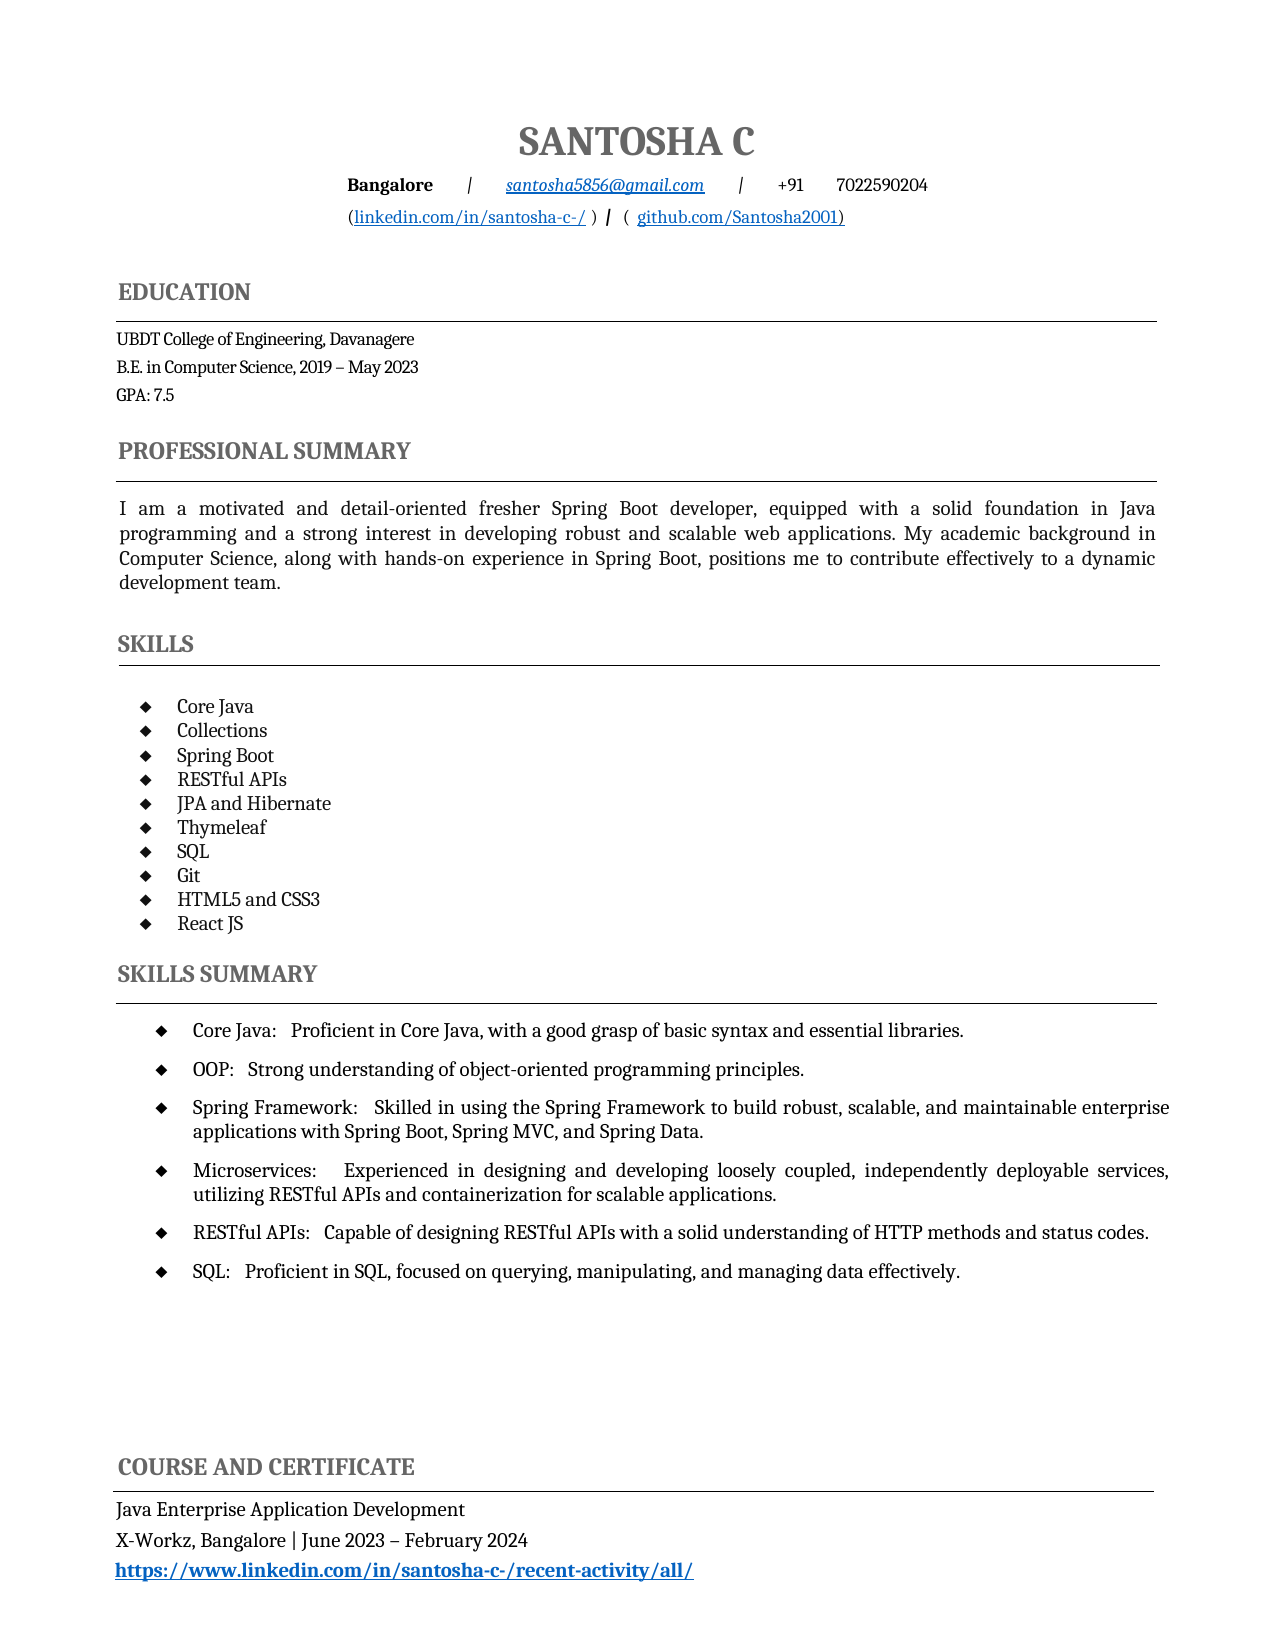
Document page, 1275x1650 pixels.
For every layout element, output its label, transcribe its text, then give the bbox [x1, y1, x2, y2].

text X-Workz, Bangalore | June 2023 – February 2024 [116, 1528, 1171, 1552]
subtitle SKILLS [118, 630, 1171, 659]
subtitle Core Java [139, 695, 1171, 719]
subtitle EDUCATION [118, 273, 1171, 308]
text I am a motivated and detail-oriented fresher Spring Boot developer, equipped with a solid foundation in Java programming and a strong interest in developing robust and scalable web applications. My academic background in Computer Science, along with hands-on experience in Spring Boot, positions me to contribute effectively to a dynamic development team. [119, 481, 1157, 595]
list RESTful APIs: Capable of designing RESTful APIs with a solid understanding of HTTP methods and status codes. [155, 1221, 1171, 1245]
subtitle PROFESSIONAL SUMMARY [118, 437, 1171, 466]
subtitle React JS [139, 912, 1171, 936]
list Core Java: Proficient in Core Java, with a good grasp of basic syntax and essential libraries. [155, 1003, 1171, 1043]
subtitle RESTful APIs [139, 767, 1171, 791]
subtitle Collections [139, 719, 1171, 743]
text GPA: 7.5 [116, 385, 1171, 406]
list Microservices: Experienced in designing and developing loosely coupled, independently deployable services, utilizing RESTful APIs and containerization for scalable applications. [155, 1158, 1171, 1206]
list OOP: Strong understanding of object-oriented programming principles. [155, 1057, 1171, 1081]
text Bangalore | santosha5856@gmail.com | +91 7022590204 (linkedin.com/in/santosha-c-/ ) | (github.com/Santosha2001) [347, 174, 928, 228]
list SQL: Proficient in SQL, focused on querying, manipulating, and managing data effectively. [155, 1259, 1171, 1283]
text B.E. in Computer Science, 2019 – May 2023 [116, 357, 1171, 378]
subtitle HTML5 and CSS3 [139, 888, 1171, 912]
text SKILLS SUMMARY [118, 960, 1171, 988]
subtitle COURSE AND CERTIFICATE [118, 1453, 1171, 1482]
subtitle Git [139, 863, 1171, 887]
list Spring Framework: Skilled in using the Spring Framework to build robust, scalable, and maintainable enterprise applications with Spring Boot, Spring MVC, and Spring Data. [155, 1096, 1171, 1144]
subtitle SQL [139, 839, 1171, 863]
subtitle Thymeleaf [139, 815, 1171, 839]
text UBDT College of Engineering, Davanagere [116, 314, 1171, 350]
text https://www.linkedin.com/in/santosha-c-/recent-activity/all/ [114, 1559, 1171, 1583]
subtitle JPA and Hibernate [139, 791, 1171, 815]
text Java Enterprise Application Development [116, 1488, 1171, 1522]
title SANTOSHA C [104, 118, 1171, 166]
subtitle Spring Boot [139, 743, 1171, 767]
